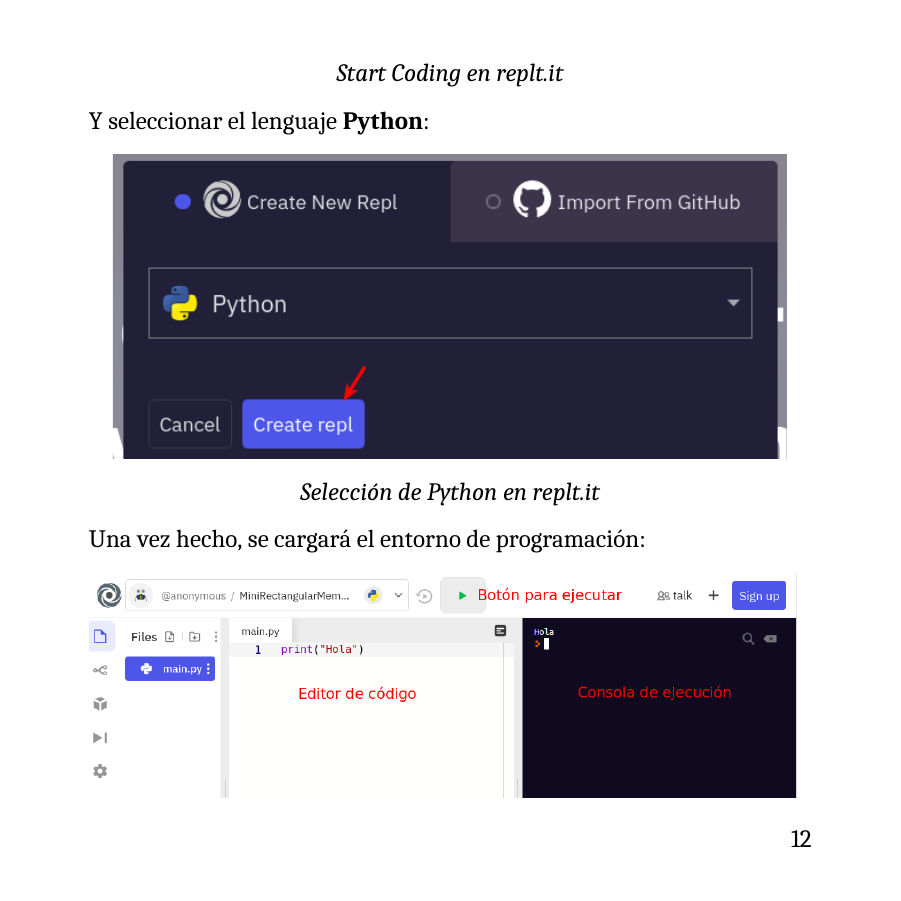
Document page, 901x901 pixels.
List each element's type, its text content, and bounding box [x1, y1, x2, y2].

text Y seleccionar el lenguaje Python: [89, 107, 811, 135]
text Selección de Python en replt.it [89, 477, 811, 506]
text Una vez hecho, se cargará el entorno de programación: [89, 525, 811, 554]
picture [112, 154, 788, 459]
text Start Coding en replt.it [89, 59, 811, 88]
picture [88, 572, 797, 798]
